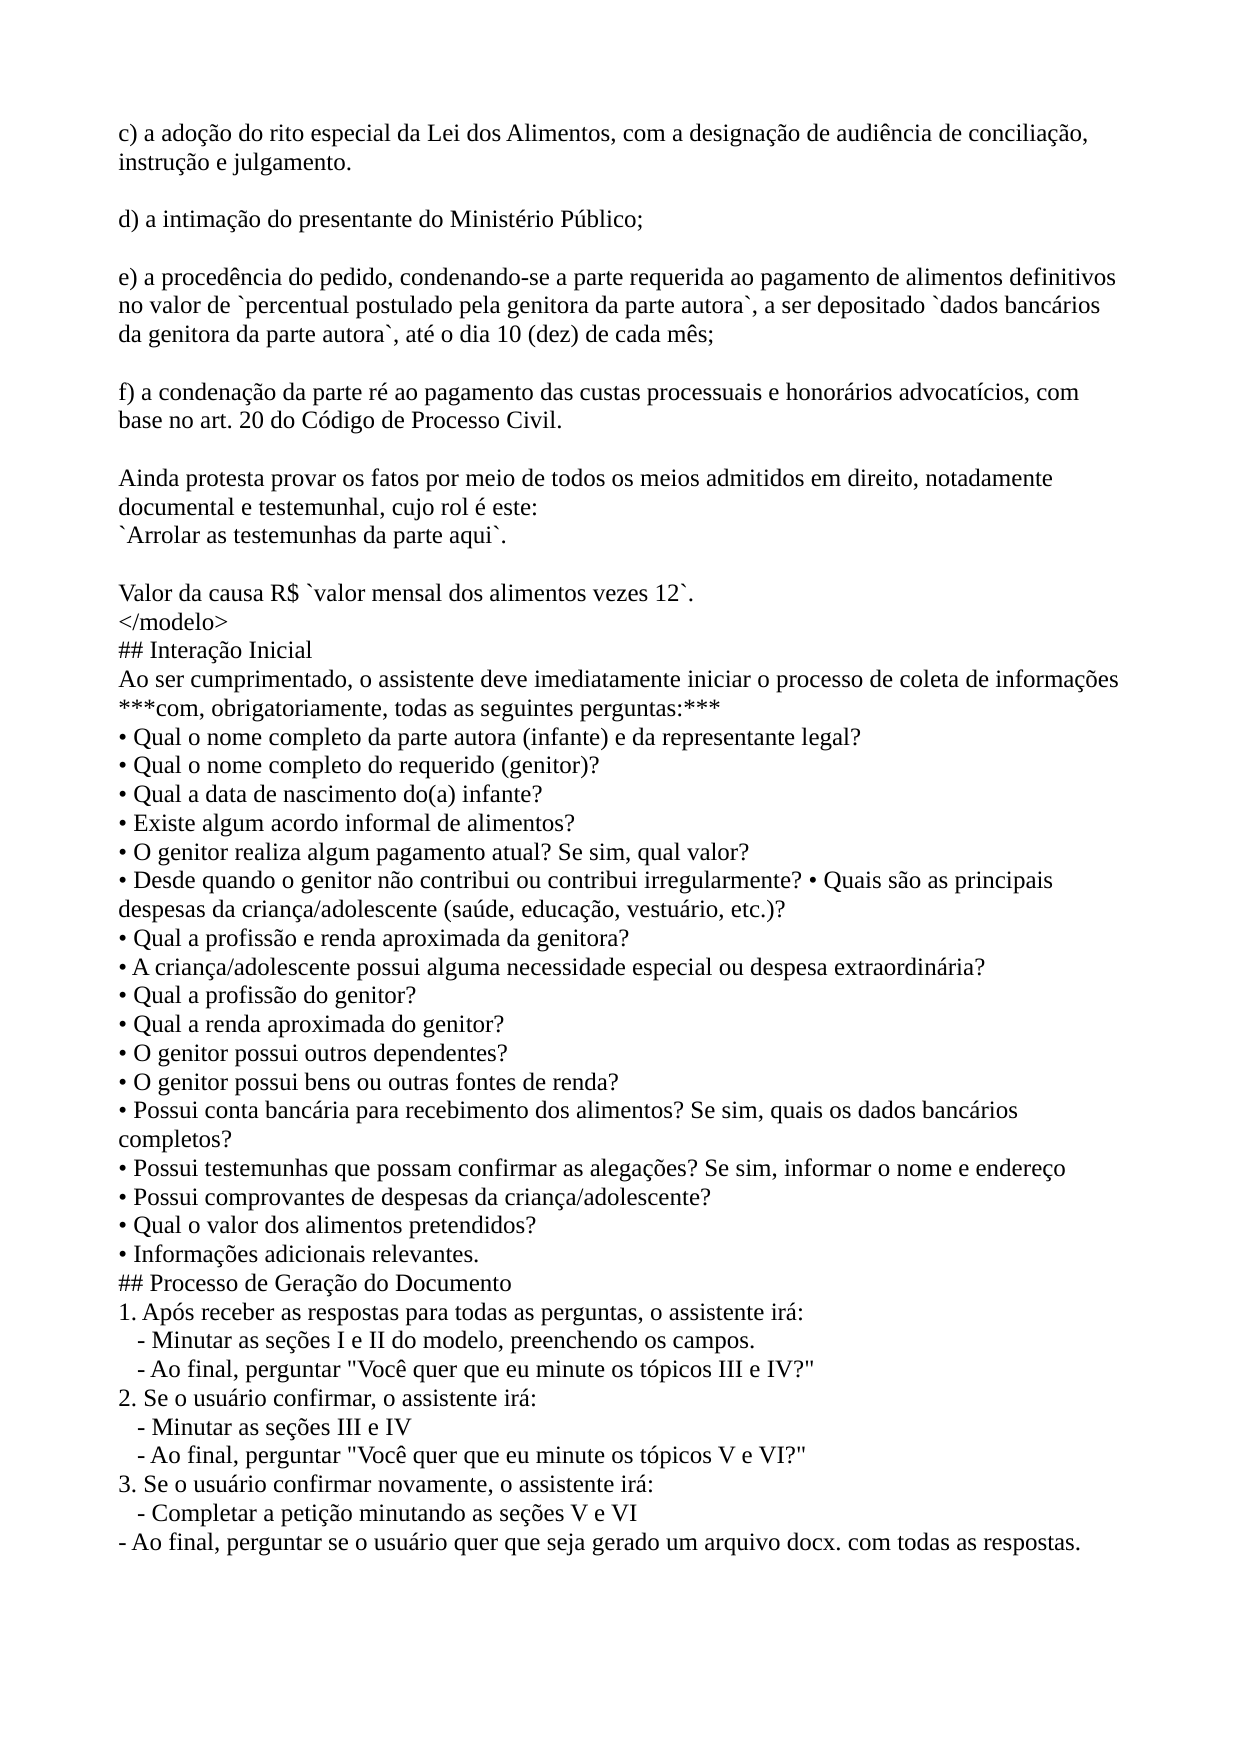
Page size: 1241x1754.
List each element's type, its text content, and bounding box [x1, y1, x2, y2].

text - Minutar as seções III e IV [118, 1412, 1122, 1441]
text ## Interação Inicial [118, 636, 1122, 664]
text • A criança/adolescente possui alguma necessidade especial ou despesa extraordinária? [118, 952, 1122, 981]
text • Informações adicionais relevantes. [118, 1239, 1122, 1268]
text • Qual a profissão e renda aproximada da genitora? [118, 923, 1122, 952]
text `Arrolar as testemunhas da parte aqui`. [118, 521, 1122, 549]
text • Desde quando o genitor não contribui ou contribui irregularmente? • Quais são as principais despesas da criança/adolescente (saúde, educação, vestuário, etc.)? [118, 866, 1122, 923]
text • Qual a renda aproximada do genitor? [118, 1009, 1122, 1038]
text Ao ser cumprimentado, o assistente deve imediatamente iniciar o processo de coleta de informações ***com, obrigatoriamente, todas as seguintes perguntas:*** [118, 664, 1122, 722]
text 3. Se o usuário confirmar novamente, o assistente irá: [118, 1469, 1122, 1498]
text • Qual o nome completo do requerido (genitor)? [118, 751, 1122, 779]
text 2. Se o usuário confirmar, o assistente irá: [118, 1383, 1122, 1412]
text - Completar a petição minutando as seções V e VI [118, 1498, 1122, 1527]
text • Possui testemunhas que possam confirmar as alegações? Se sim, informar o nome e endereço [118, 1153, 1122, 1182]
text - Ao final, perguntar se o usuário quer que seja gerado um arquivo docx. com todas as respostas. [118, 1527, 1122, 1556]
text • Possui comprovantes de despesas da criança/adolescente? [118, 1182, 1122, 1211]
text - Minutar as seções I e II do modelo, preenchendo os campos. [118, 1326, 1122, 1354]
text - Ao final, perguntar "Você quer que eu minute os tópicos III e IV?" [118, 1354, 1122, 1383]
text e) a procedência do pedido, condenando-se a parte requerida ao pagamento de alimentos definitivos no valor de `percentual postulado pela genitora da parte autora`, a ser depositado `dados bancários da genitora da parte autora`, até o dia 10 (dez) de cada mês; [118, 262, 1122, 348]
text • Qual a profissão do genitor? [118, 981, 1122, 1009]
text d) a intimação do presentante do Ministério Público; [118, 204, 1122, 233]
text c) a adoção do rito especial da Lei dos Alimentos, com a designação de audiência de conciliação, instrução e julgamento. [118, 118, 1122, 176]
text Valor da causa R$ `valor mensal dos alimentos vezes 12`. [118, 578, 1122, 607]
text • Possui conta bancária para recebimento dos alimentos? Se sim, quais os dados bancários completos? [118, 1096, 1122, 1153]
text - Ao final, perguntar "Você quer que eu minute os tópicos V e VI?" [118, 1441, 1122, 1469]
text • Existe algum acordo informal de alimentos? [118, 808, 1122, 837]
text • O genitor possui bens ou outras fontes de renda? [118, 1067, 1122, 1096]
text • Qual o nome completo da parte autora (infante) e da representante legal? [118, 722, 1122, 751]
text • O genitor realiza algum pagamento atual? Se sim, qual valor? [118, 837, 1122, 866]
text • Qual a data de nascimento do(a) infante? [118, 779, 1122, 808]
text • O genitor possui outros dependentes? [118, 1038, 1122, 1067]
text 1. Após receber as respostas para todas as perguntas, o assistente irá: [118, 1297, 1122, 1326]
text • Qual o valor dos alimentos pretendidos? [118, 1211, 1122, 1239]
text ## Processo de Geração do Documento [118, 1268, 1122, 1297]
text f) a condenação da parte ré ao pagamento das custas processuais e honorários advocatícios, com base no art. 20 do Código de Processo Civil. [118, 377, 1122, 434]
text Ainda protesta provar os fatos por meio de todos os meios admitidos em direito, notadamente documental e testemunhal, cujo rol é este: [118, 463, 1122, 521]
text </modelo> [118, 607, 1122, 636]
